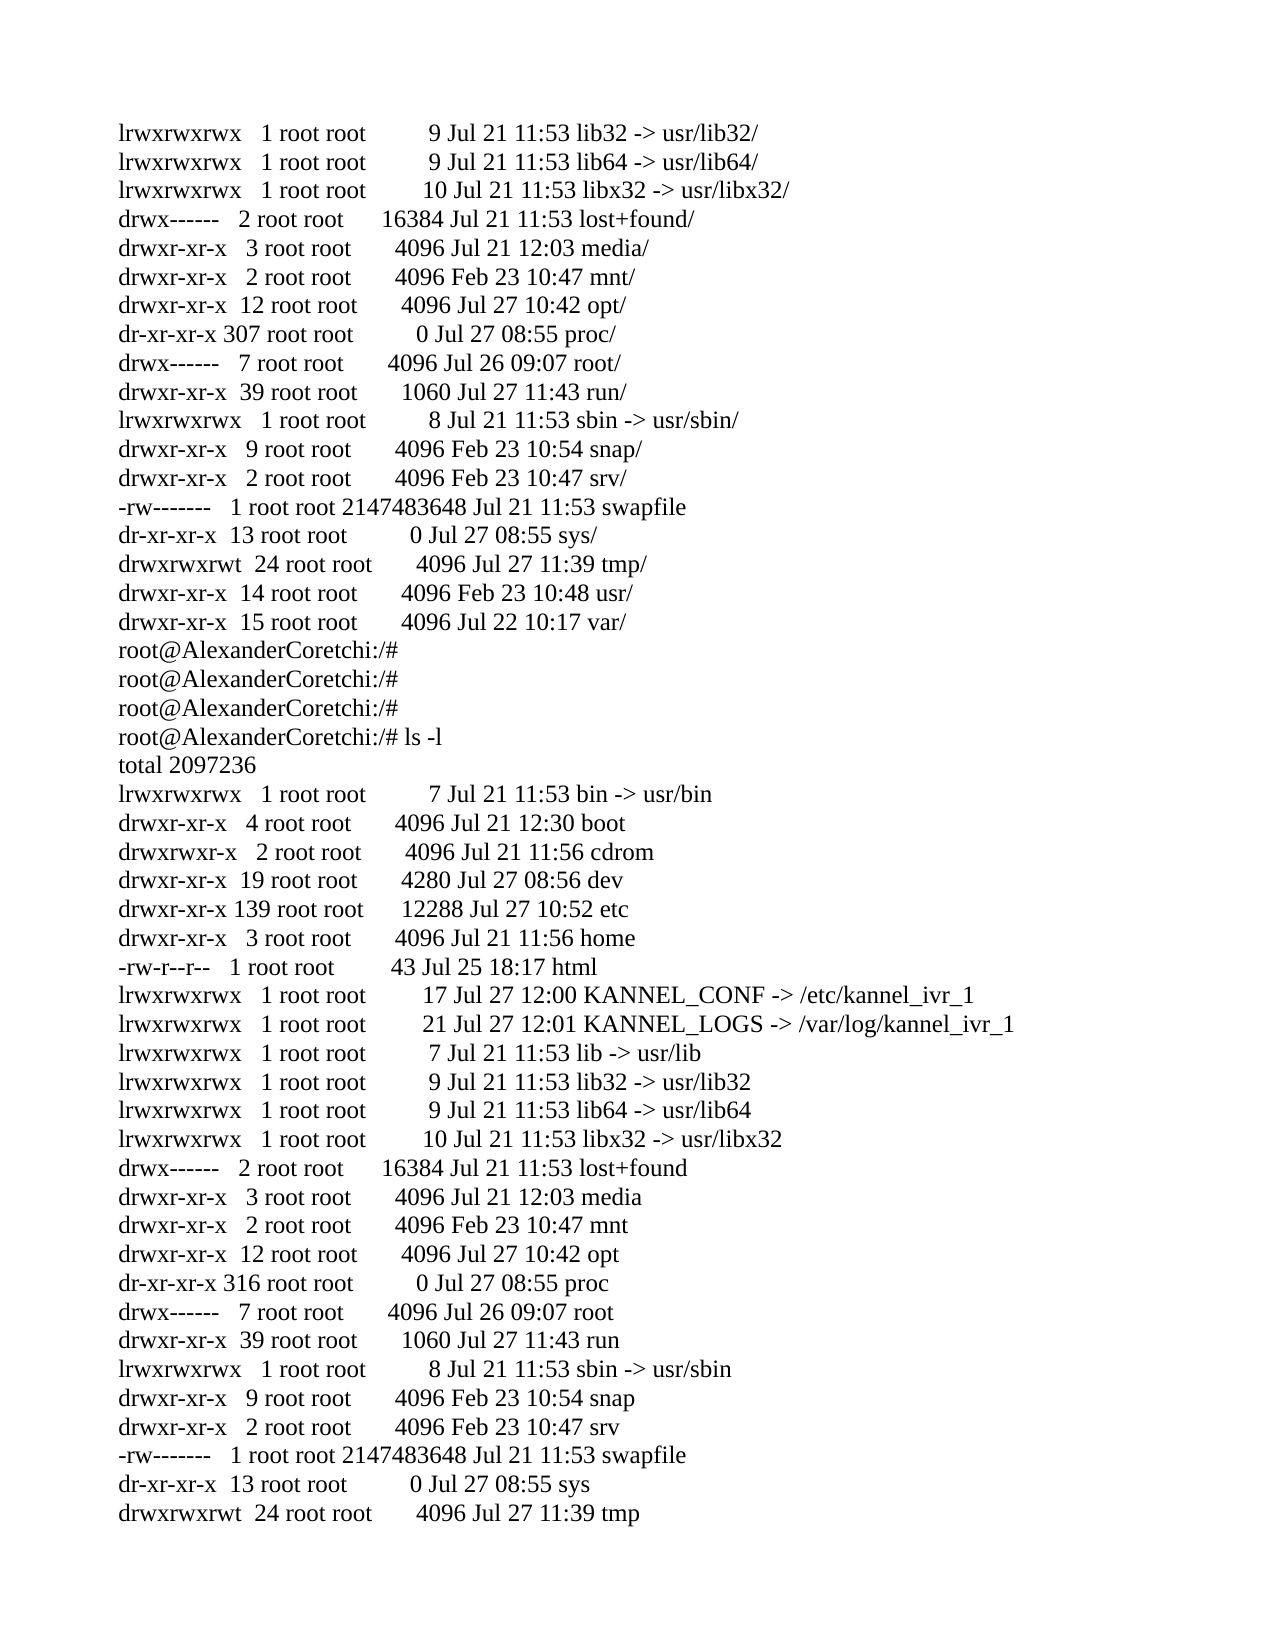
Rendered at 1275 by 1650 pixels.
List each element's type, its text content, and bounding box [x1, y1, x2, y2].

text drwx------ 7 root root 4096 Jul 26 09:07 root [118, 1297, 1157, 1326]
text drwxr-xr-x 3 root root 4096 Jul 21 12:03 media/ [118, 233, 1157, 262]
text drwxr-xr-x 3 root root 4096 Jul 21 11:56 home [118, 923, 1157, 952]
text lrwxrwxrwx 1 root root 7 Jul 21 11:53 bin -> usr/bin [118, 779, 1157, 808]
text dr-xr-xr-x 316 root root 0 Jul 27 08:55 proc [118, 1268, 1157, 1297]
text drwxr-xr-x 15 root root 4096 Jul 22 10:17 var/ [118, 607, 1157, 636]
text lrwxrwxrwx 1 root root 9 Jul 21 11:53 lib64 -> usr/lib64 [118, 1096, 1157, 1124]
text -rw------- 1 root root 2147483648 Jul 21 11:53 swapfile [118, 1441, 1157, 1469]
text lrwxrwxrwx 1 root root 9 Jul 21 11:53 lib32 -> usr/lib32/ [118, 118, 1157, 147]
text drwxr-xr-x 19 root root 4280 Jul 27 08:56 dev [118, 866, 1157, 894]
text root@AlexanderCoretchi:/# [118, 693, 1157, 722]
text root@AlexanderCoretchi:/# [118, 664, 1157, 693]
text drwxr-xr-x 12 root root 4096 Jul 27 10:42 opt/ [118, 291, 1157, 319]
text drwxrwxrwt 24 root root 4096 Jul 27 11:39 tmp [118, 1498, 1157, 1527]
text drwxr-xr-x 2 root root 4096 Feb 23 10:47 mnt/ [118, 262, 1157, 291]
text total 2097236 [118, 751, 1157, 779]
text -rw------- 1 root root 2147483648 Jul 21 11:53 swapfile [118, 492, 1157, 521]
text drwxr-xr-x 4 root root 4096 Jul 21 12:30 boot [118, 808, 1157, 837]
text lrwxrwxrwx 1 root root 9 Jul 21 11:53 lib64 -> usr/lib64/ [118, 147, 1157, 176]
text dr-xr-xr-x 13 root root 0 Jul 27 08:55 sys [118, 1469, 1157, 1498]
text drwx------ 2 root root 16384 Jul 21 11:53 lost+found/ [118, 204, 1157, 233]
text lrwxrwxrwx 1 root root 9 Jul 21 11:53 lib32 -> usr/lib32 [118, 1067, 1157, 1096]
text drwx------ 2 root root 16384 Jul 21 11:53 lost+found [118, 1153, 1157, 1182]
text lrwxrwxrwx 1 root root 21 Jul 27 12:01 KANNEL_LOGS -> /var/log/kannel_ivr_1 [118, 1009, 1157, 1038]
text drwxr-xr-x 9 root root 4096 Feb 23 10:54 snap [118, 1383, 1157, 1412]
text drwxr-xr-x 14 root root 4096 Feb 23 10:48 usr/ [118, 578, 1157, 607]
text dr-xr-xr-x 307 root root 0 Jul 27 08:55 proc/ [118, 319, 1157, 348]
text lrwxrwxrwx 1 root root 10 Jul 21 11:53 libx32 -> usr/libx32/ [118, 176, 1157, 204]
text lrwxrwxrwx 1 root root 7 Jul 21 11:53 lib -> usr/lib [118, 1038, 1157, 1067]
text drwxrwxrwt 24 root root 4096 Jul 27 11:39 tmp/ [118, 549, 1157, 578]
text root@AlexanderCoretchi:/# ls -l [118, 722, 1157, 751]
text drwxr-xr-x 39 root root 1060 Jul 27 11:43 run/ [118, 377, 1157, 406]
text lrwxrwxrwx 1 root root 10 Jul 21 11:53 libx32 -> usr/libx32 [118, 1124, 1157, 1153]
text -rw-r--r-- 1 root root 43 Jul 25 18:17 html [118, 952, 1157, 981]
text drwxr-xr-x 2 root root 4096 Feb 23 10:47 srv/ [118, 463, 1157, 492]
text root@AlexanderCoretchi:/# [118, 636, 1157, 664]
text drwxr-xr-x 12 root root 4096 Jul 27 10:42 opt [118, 1239, 1157, 1268]
text dr-xr-xr-x 13 root root 0 Jul 27 08:55 sys/ [118, 521, 1157, 549]
text drwxr-xr-x 2 root root 4096 Feb 23 10:47 mnt [118, 1211, 1157, 1239]
text lrwxrwxrwx 1 root root 8 Jul 21 11:53 sbin -> usr/sbin [118, 1354, 1157, 1383]
text drwxr-xr-x 3 root root 4096 Jul 21 12:03 media [118, 1182, 1157, 1211]
text drwxr-xr-x 2 root root 4096 Feb 23 10:47 srv [118, 1412, 1157, 1441]
text drwxr-xr-x 139 root root 12288 Jul 27 10:52 etc [118, 894, 1157, 923]
text drwxrwxr-x 2 root root 4096 Jul 21 11:56 cdrom [118, 837, 1157, 866]
text lrwxrwxrwx 1 root root 17 Jul 27 12:00 KANNEL_CONF -> /etc/kannel_ivr_1 [118, 981, 1157, 1009]
text drwxr-xr-x 39 root root 1060 Jul 27 11:43 run [118, 1326, 1157, 1354]
text drwxr-xr-x 9 root root 4096 Feb 23 10:54 snap/ [118, 434, 1157, 463]
text lrwxrwxrwx 1 root root 8 Jul 21 11:53 sbin -> usr/sbin/ [118, 406, 1157, 434]
text drwx------ 7 root root 4096 Jul 26 09:07 root/ [118, 348, 1157, 377]
